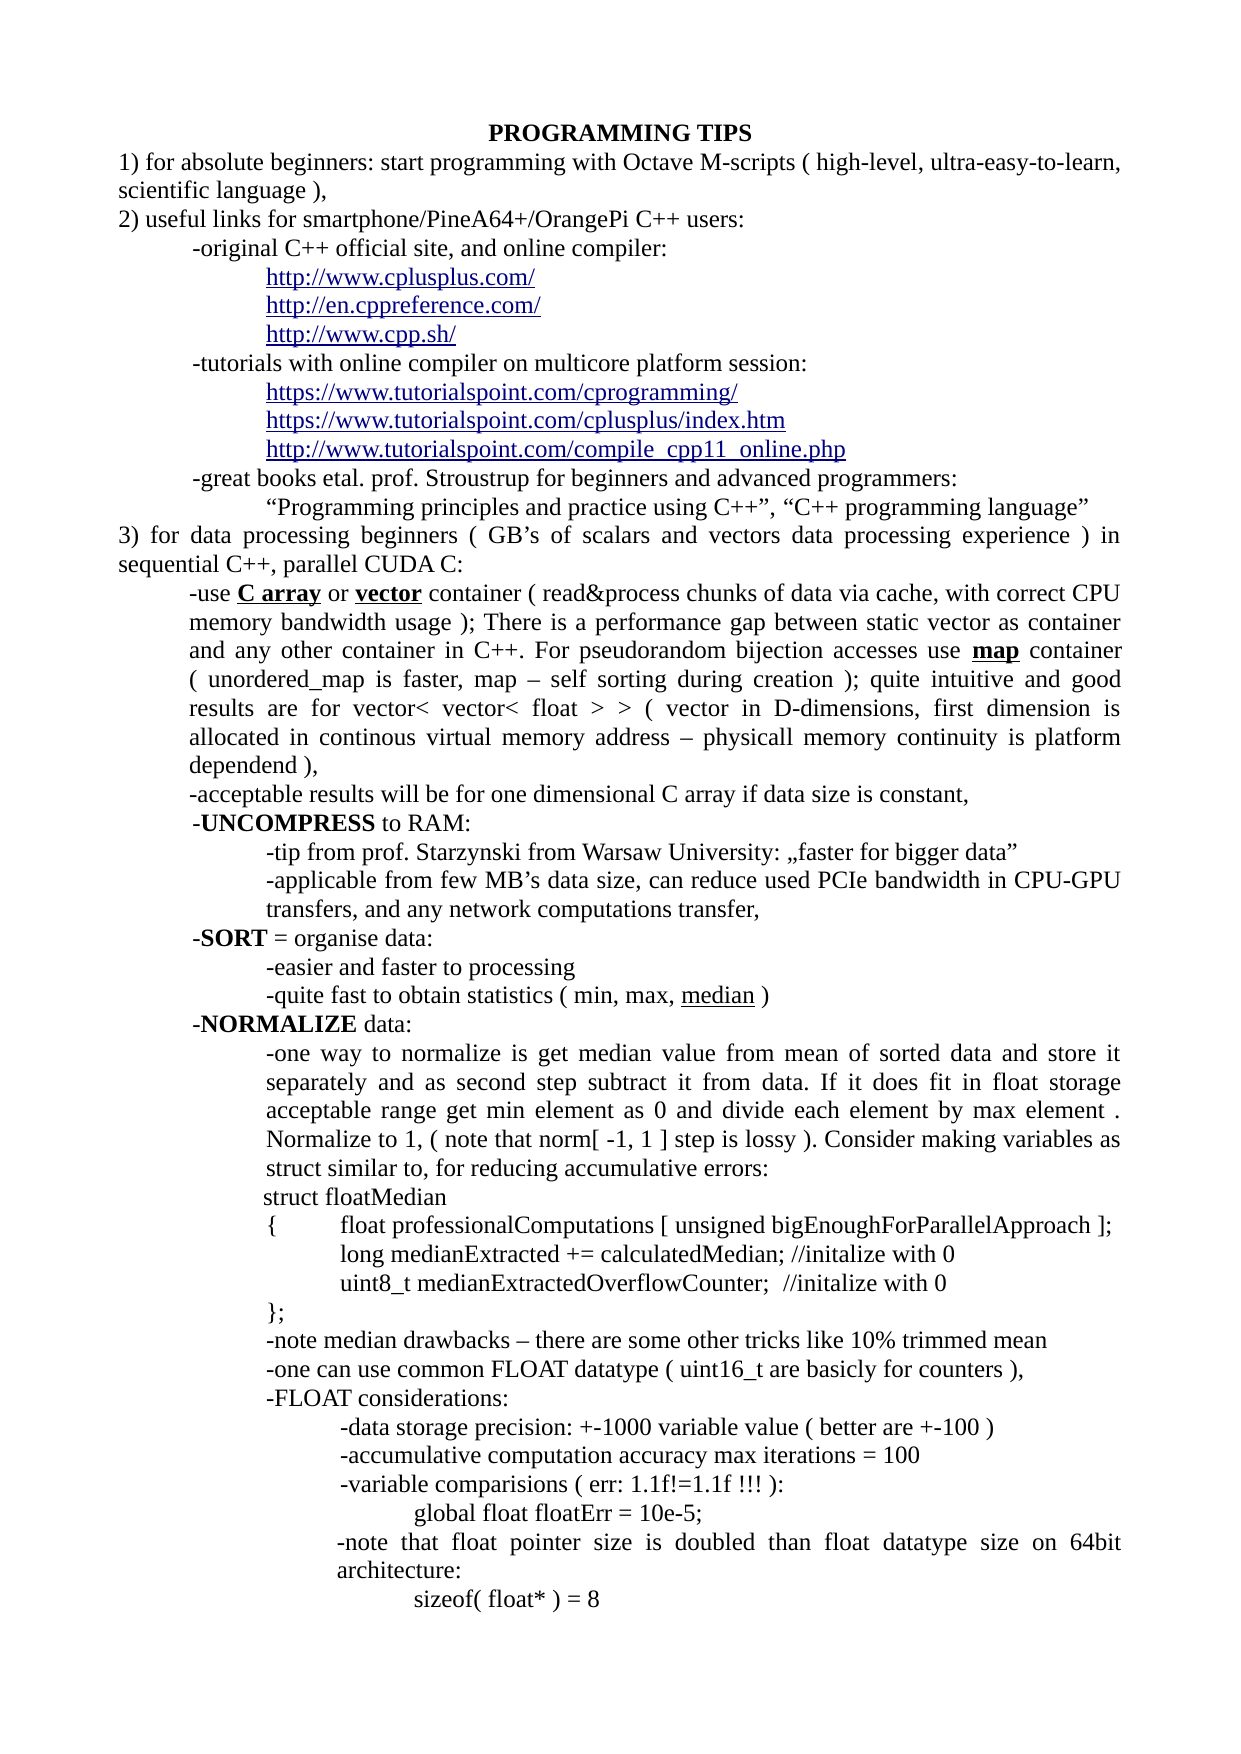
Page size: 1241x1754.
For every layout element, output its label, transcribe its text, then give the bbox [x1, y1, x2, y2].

text http://www.cplusplus.com/ [118, 262, 1122, 291]
text 1) for absolute beginners: start programming with Octave M-scripts ( high-level, ultra-easy-to-learn, scientific language ), [118, 147, 1122, 204]
text }; [266, 1297, 1122, 1326]
text struct floatMedian [142, 1182, 1122, 1211]
text -acceptable results will be for one dimensional C array if data size is constant, [142, 779, 1122, 808]
text -applicable from few MB’s data size, can reduce used PCIe bandwidth in CPU-GPU transfers, and any network computations transfer, [266, 866, 1122, 923]
text sizeof( float* ) = 8 [118, 1584, 1122, 1613]
text -one can use common FLOAT datatype ( uint16_t are basicly for counters ), [266, 1354, 1122, 1383]
text -one way to normalize is get median value from mean of sorted data and store it separately and as second step subtract it from data. If it does fit in float storage acceptable range get min element as 0 and divide each element by max element . Normalize to 1, ( note that norm[ -1, 1 ] step is lossy ). Consider making variables as struct similar to, for reducing accumulative errors: [266, 1038, 1122, 1182]
text global float floatErr = 10e-5; [118, 1498, 1122, 1527]
text -SORT = organise data: [118, 923, 1122, 952]
text uint8_t medianExtractedOverflowCounter; //initalize with 0 [118, 1268, 1122, 1297]
text https://www.tutorialspoint.com/cplusplus/index.htm [118, 406, 1122, 434]
text -variable comparisions ( err: 1.1f!=1.1f !!! ): [118, 1469, 1122, 1498]
text -note that float pointer size is doubled than float datatype size on 64bit architecture: [337, 1527, 1122, 1584]
text http://en.cppreference.com/ [118, 291, 1122, 319]
text -data storage precision: +-1000 variable value ( better are +-100 ) [118, 1412, 1122, 1441]
text 3) for data processing beginners ( GB’s of scalars and vectors data processing experience ) in sequential C++, parallel CUDA C: [118, 521, 1122, 578]
text -tip from prof. Starzynski from Warsaw University: „faster for bigger data” [118, 837, 1122, 866]
text -FLOAT considerations: [118, 1383, 1122, 1412]
text -accumulative computation accuracy max iterations = 100 [118, 1441, 1122, 1469]
text “Programming principles and practice using C++”, “C++ programming language” [118, 492, 1122, 521]
text http://www.cpp.sh/ [118, 319, 1122, 348]
text https://www.tutorialspoint.com/cprogramming/ [118, 377, 1122, 406]
text long medianExtracted += calculatedMedian; //initalize with 0 [118, 1239, 1122, 1268]
text -note median drawbacks – there are some other tricks like 10% trimmed mean [266, 1326, 1122, 1354]
text 2) useful links for smartphone/PineA64+/OrangePi C++ users: [118, 204, 1122, 233]
text http://www.tutorialspoint.com/compile_cpp11_online.php [118, 434, 1122, 463]
text -easier and faster to processing [118, 952, 1122, 981]
text -original C++ official site, and online compiler: [118, 233, 1122, 262]
text -UNCOMPRESS to RAM: [118, 808, 1122, 837]
text -NORMALIZE data: [118, 1009, 1122, 1038]
text { float professionalComputations [ unsigned bigEnoughForParallelApproach ]; [118, 1211, 1122, 1239]
text -tutorials with online compiler on multicore platform session: [118, 348, 1122, 377]
text -quite fast to obtain statistics ( min, max, median ) [118, 981, 1122, 1009]
text -use C array or vector container ( read&process chunks of data via cache, with correct CPU memory bandwidth usage ); There is a performance gap between static vector as container and any other container in C++. For pseudorandom bijection accesses use map container ( unordered_map is faster, map – self sorting during creation ); quite intuitive and good results are for vector< vector< float > > ( vector in D-dimensions, first dimension is allocated in continous virtual memory address – physicall memory continuity is platform dependend ), [142, 578, 1122, 779]
text PROGRAMMING TIPS [118, 118, 1122, 147]
text -great books etal. prof. Stroustrup for beginners and advanced programmers: [118, 463, 1122, 492]
